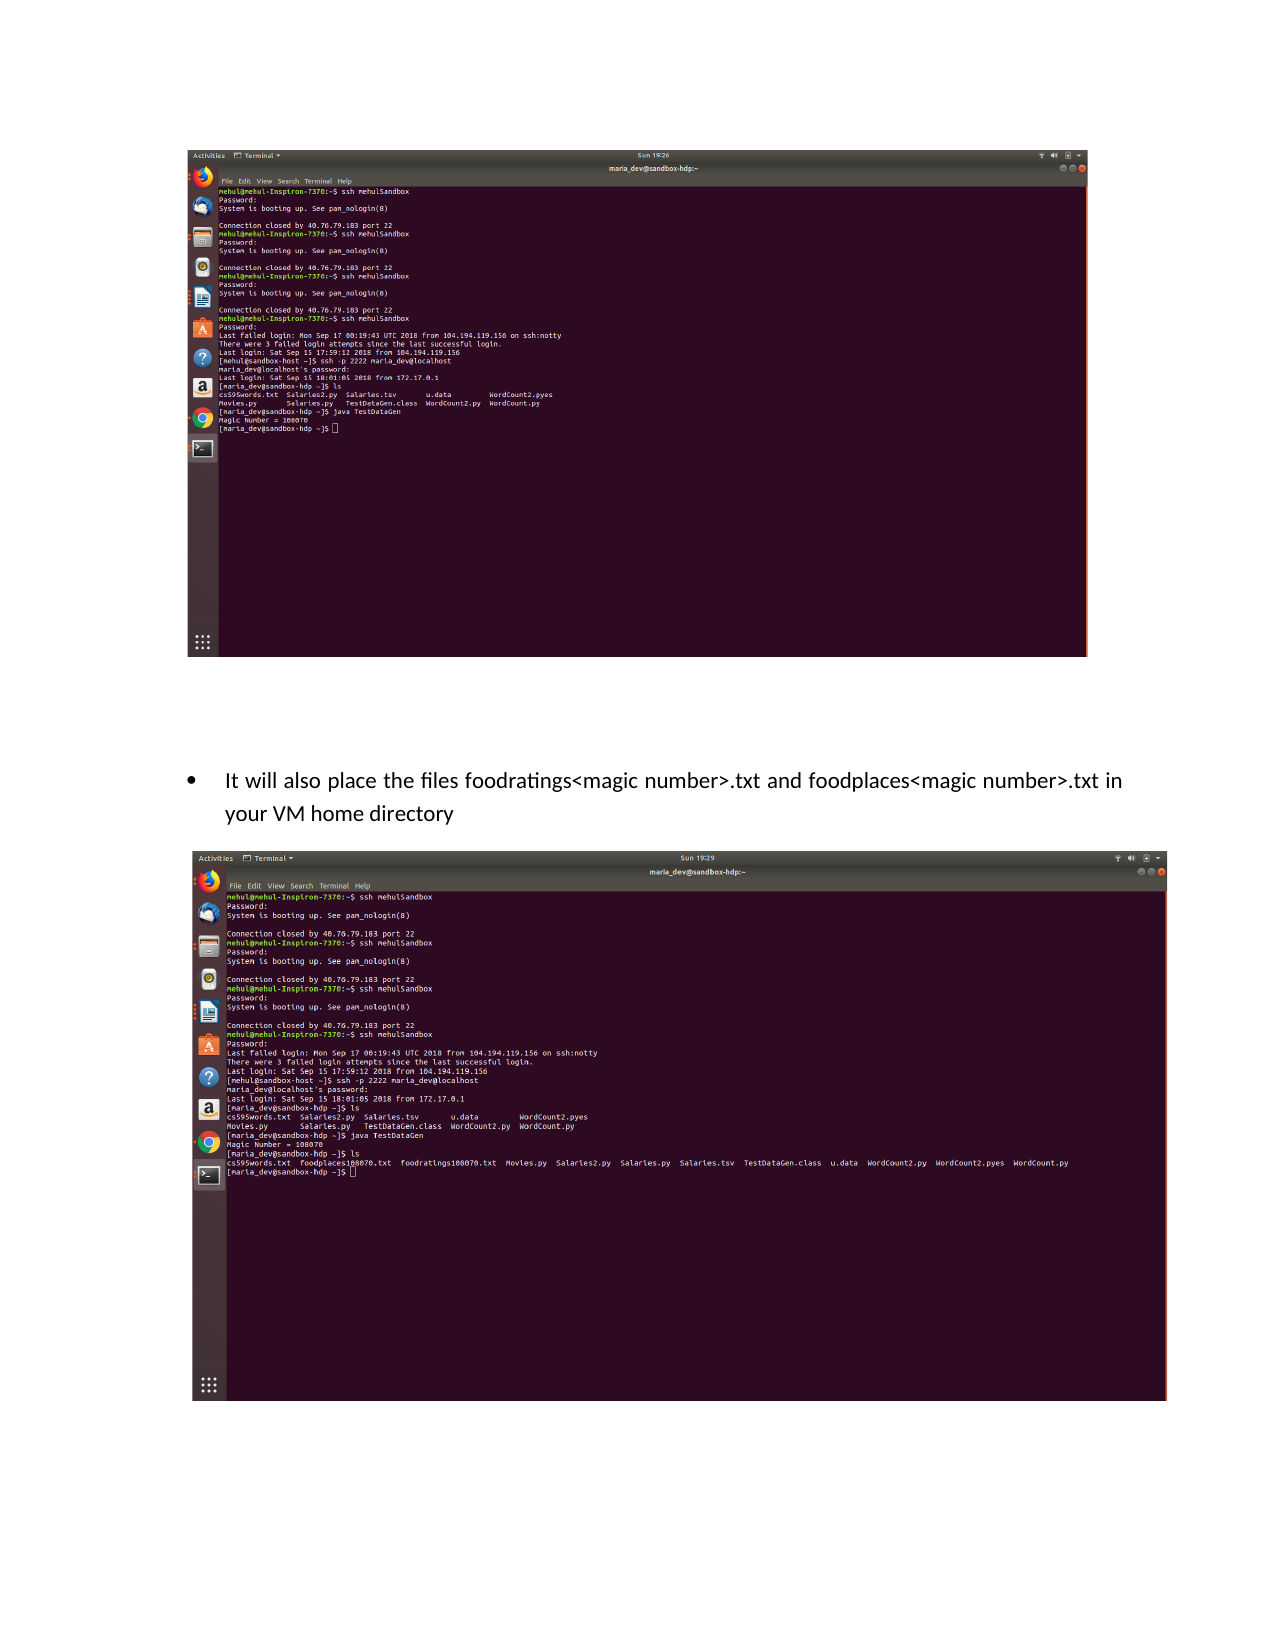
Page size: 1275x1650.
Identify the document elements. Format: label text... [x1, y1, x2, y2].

list It will also place the files foodratings<magic number>.txt and foodplaces<magic number>.txt in your VM home directory [187, 766, 1125, 827]
